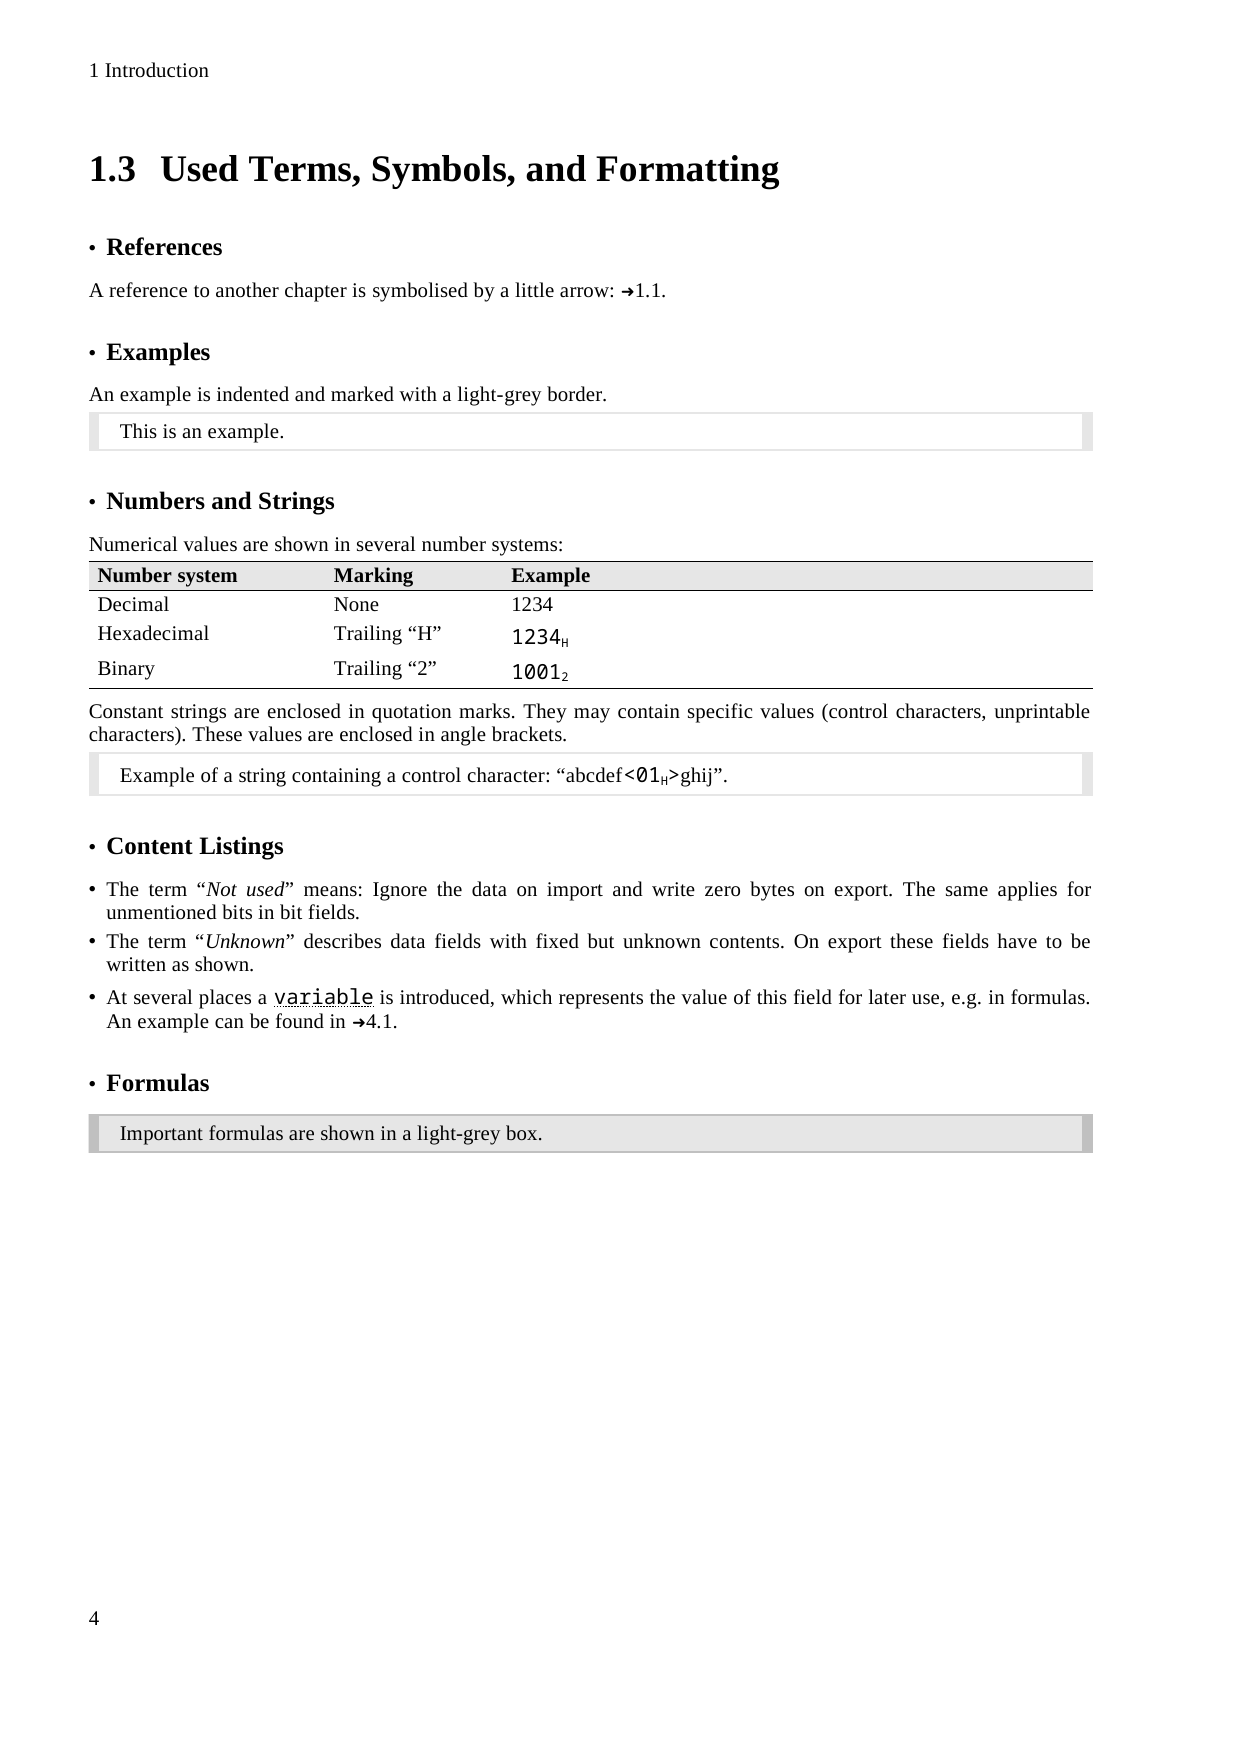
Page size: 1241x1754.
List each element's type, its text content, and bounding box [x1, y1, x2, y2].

table_cell Decimal [89, 591, 325, 619]
subtitle Used Terms, Symbols, and Formatting [88, 148, 1093, 189]
table_cell 10012 [502, 654, 1093, 688]
table_cell Trailing “H” [325, 619, 502, 654]
list At several places a variable is introduced, which represents the value of this field for later use, e.g. in formulas. An example can be found in ➜4.1. [88, 982, 1093, 1033]
text Numerical values are shown in several number systems: [88, 532, 1093, 555]
table_cell 1234 [502, 591, 1093, 619]
list The term “Unknown” describes data fields with fixed but unknown contents. On export these fields have to be written as shown. [88, 929, 1093, 976]
table_cell 1234H [502, 619, 1093, 654]
text Example of a string containing a control character: “abcdef<01H>ghij”. [99, 754, 1082, 794]
text Important formulas are shown in a light-grey box. [99, 1116, 1082, 1151]
list Examples [88, 337, 1093, 366]
table_header Marking [325, 562, 502, 590]
table_header Example [502, 562, 1093, 590]
list Formulas [88, 1068, 1093, 1097]
list References [88, 233, 1093, 261]
text An example is indented and marked with a light-grey border. [88, 383, 1093, 406]
table_cell Trailing “2” [325, 654, 502, 688]
list Content Listings [88, 832, 1093, 860]
list Numbers and Strings [88, 487, 1093, 515]
table_header Number system [89, 562, 325, 590]
table_cell Binary [89, 654, 325, 688]
text A reference to another chapter is symbolised by a little arrow: ➜1.1. [88, 279, 1093, 302]
table_cell None [325, 591, 502, 619]
table_cell Hexadecimal [89, 619, 325, 654]
list The term “Not used” means: Ignore the data on import and write zero bytes on export. The same applies for unmentioned bits in bit fields. [88, 878, 1093, 924]
text This is an example. [99, 414, 1082, 449]
text Constant strings are enclosed in quotation marks. They may contain specific values (control characters, unprintable characters). These values are enclosed in angle brackets. [88, 700, 1093, 746]
